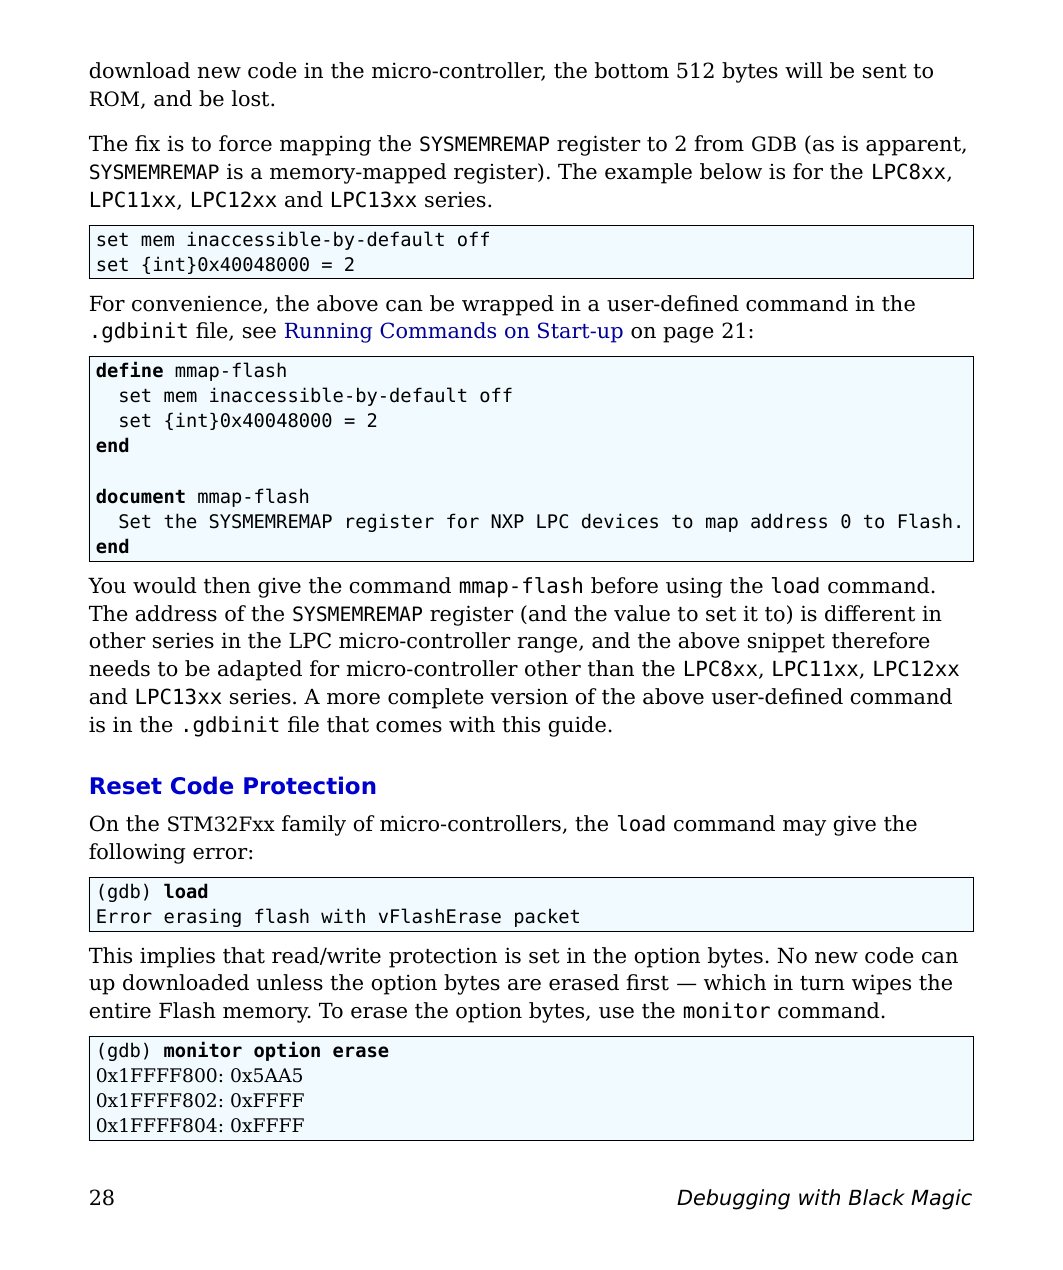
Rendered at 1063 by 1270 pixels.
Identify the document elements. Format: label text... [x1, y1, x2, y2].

text For convenience, the above can be wrapped in a user-defined command in the .gdbinit file, see Running Commands on Start-up on page 21: [88, 292, 974, 344]
subtitle Reset Code Protection [88, 773, 974, 800]
text (gdb) monitor option erase [90, 1037, 973, 1061]
text end [90, 532, 973, 561]
text On the STM32Fxx family of micro-controllers, the load command may give the following error: [88, 812, 974, 864]
text This implies that read/write protection is set in the option bytes. No new code can up downloaded unless the option bytes are erased first — which in turn wipes the entire Flash memory. To erase the option bytes, use the monitor command. [88, 944, 974, 1023]
text 0x1FFFF802: 0xFFFF [90, 1086, 973, 1111]
text document mmap-flash [90, 482, 973, 507]
text define mmap-flash [90, 357, 973, 381]
text Error erasing flash with vFlashErase packet [90, 902, 973, 931]
text You would then give the command mmap-flash before using the load command. The address of the SYSMEMREMAP register (and the value to set it to) is different in other series in the LPC micro-controller range, and the above snippet therefore needs to be adapted for micro-controller other than the LPC8xx, LPC11xx, LPC12xx and LPC13xx series. A more complete version of the above user-defined command is in the .gdbinit file that comes with this guide. [88, 574, 974, 737]
text end [90, 431, 973, 457]
text 0x1FFFF804: 0xFFFF [90, 1111, 973, 1140]
text Set the SYSMEMREMAP register for NXP LPC devices to map address 0 to Flash. [90, 507, 973, 532]
text set mem inaccessible-by-default off [90, 381, 973, 406]
text set {int}0x40048000 = 2 [90, 250, 973, 278]
text download new code in the micro-controller, the bottom 512 bytes will be sent to ROM, and be lost. [88, 59, 974, 111]
text The fix is to force mapping the SYSMEMREMAP register to 2 from GDB (as is apparent, SYSMEMREMAP is a memory-mapped register). The example below is for the LPC8xx, LPC11xx, LPC12xx and LPC13xx series. [88, 132, 974, 212]
text set {int}0x40048000 = 2 [90, 406, 973, 431]
text set mem inaccessible-by-default off [90, 226, 973, 250]
text 0x1FFFF800: 0x5AA5 [90, 1061, 973, 1086]
text (gdb) load [90, 878, 973, 902]
